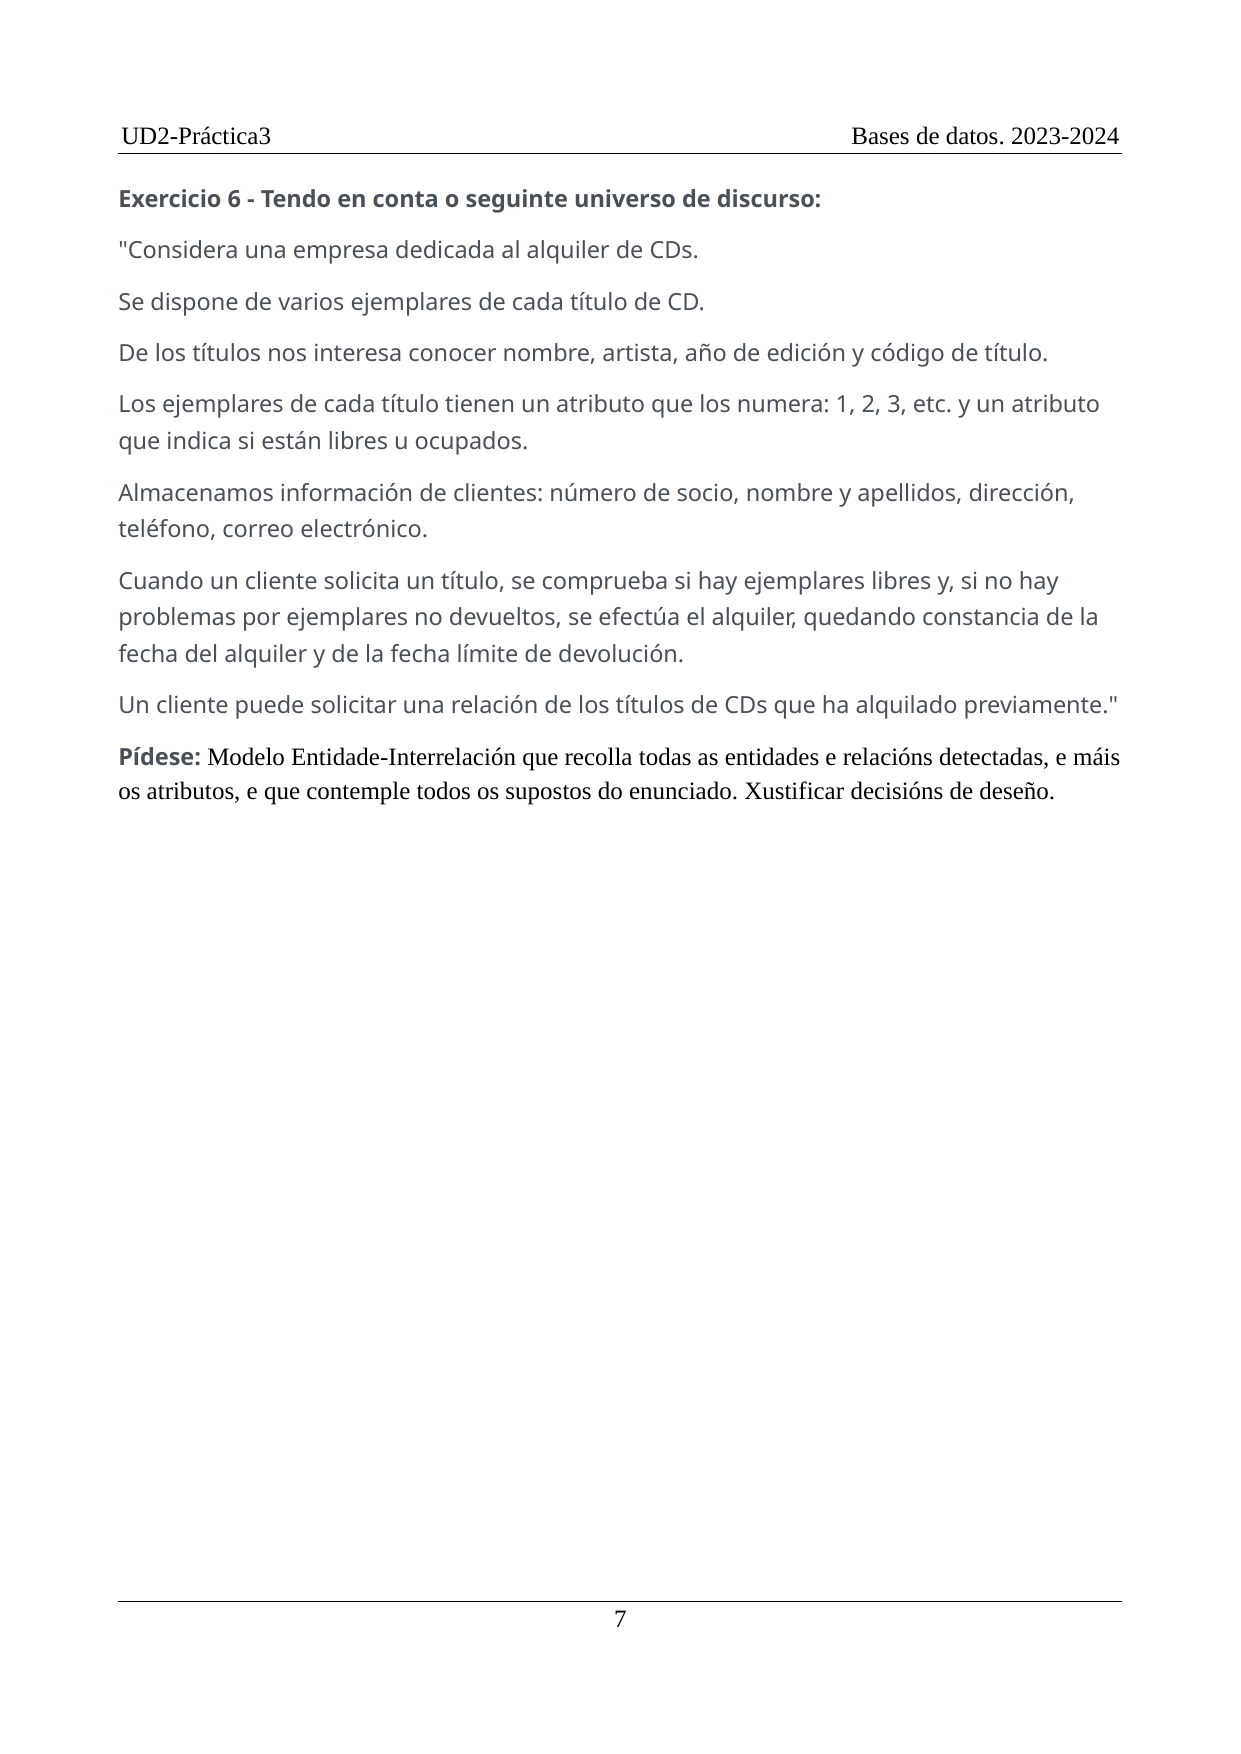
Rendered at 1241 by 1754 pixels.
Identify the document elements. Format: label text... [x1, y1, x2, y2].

text Cuando un cliente solicita un título, se comprueba si hay ejemplares libres y, si no hay problemas por ejemplares no devueltos, se efectúa el alquiler, quedando constancia de la fecha del alquiler y de la fecha límite de devolución. [118, 564, 1122, 669]
text Almacenamos información de clientes: número de socio, nombre y apellidos, dirección, teléfono, correo electrónico. [118, 476, 1122, 544]
text "Considera una empresa dedicada al alquiler de CDs. [118, 234, 1122, 266]
text Un cliente puede solicitar una relación de los títulos de CDs que ha alquilado previamente." [118, 689, 1122, 721]
text Pídese: Modelo Entidade-Interrelación que recolla todas as entidades e relacións detectadas, e máis os atributos, e que contemple todos os supostos do enunciado. Xustificar decisións de deseño. [118, 740, 1122, 805]
text Los ejemplares de cada título tienen un atributo que los numera: 1, 2, 3, etc. y un atributo que indica si están libres u ocupados. [118, 388, 1122, 456]
text Exercicio 6 - Tendo en conta o seguinte universo de discurso: [118, 182, 1122, 214]
text De los títulos nos interesa conocer nombre, artista, año de edición y código de título. [118, 336, 1122, 368]
text Se dispone de varios ejemplares de cada título de CD. [118, 285, 1122, 317]
